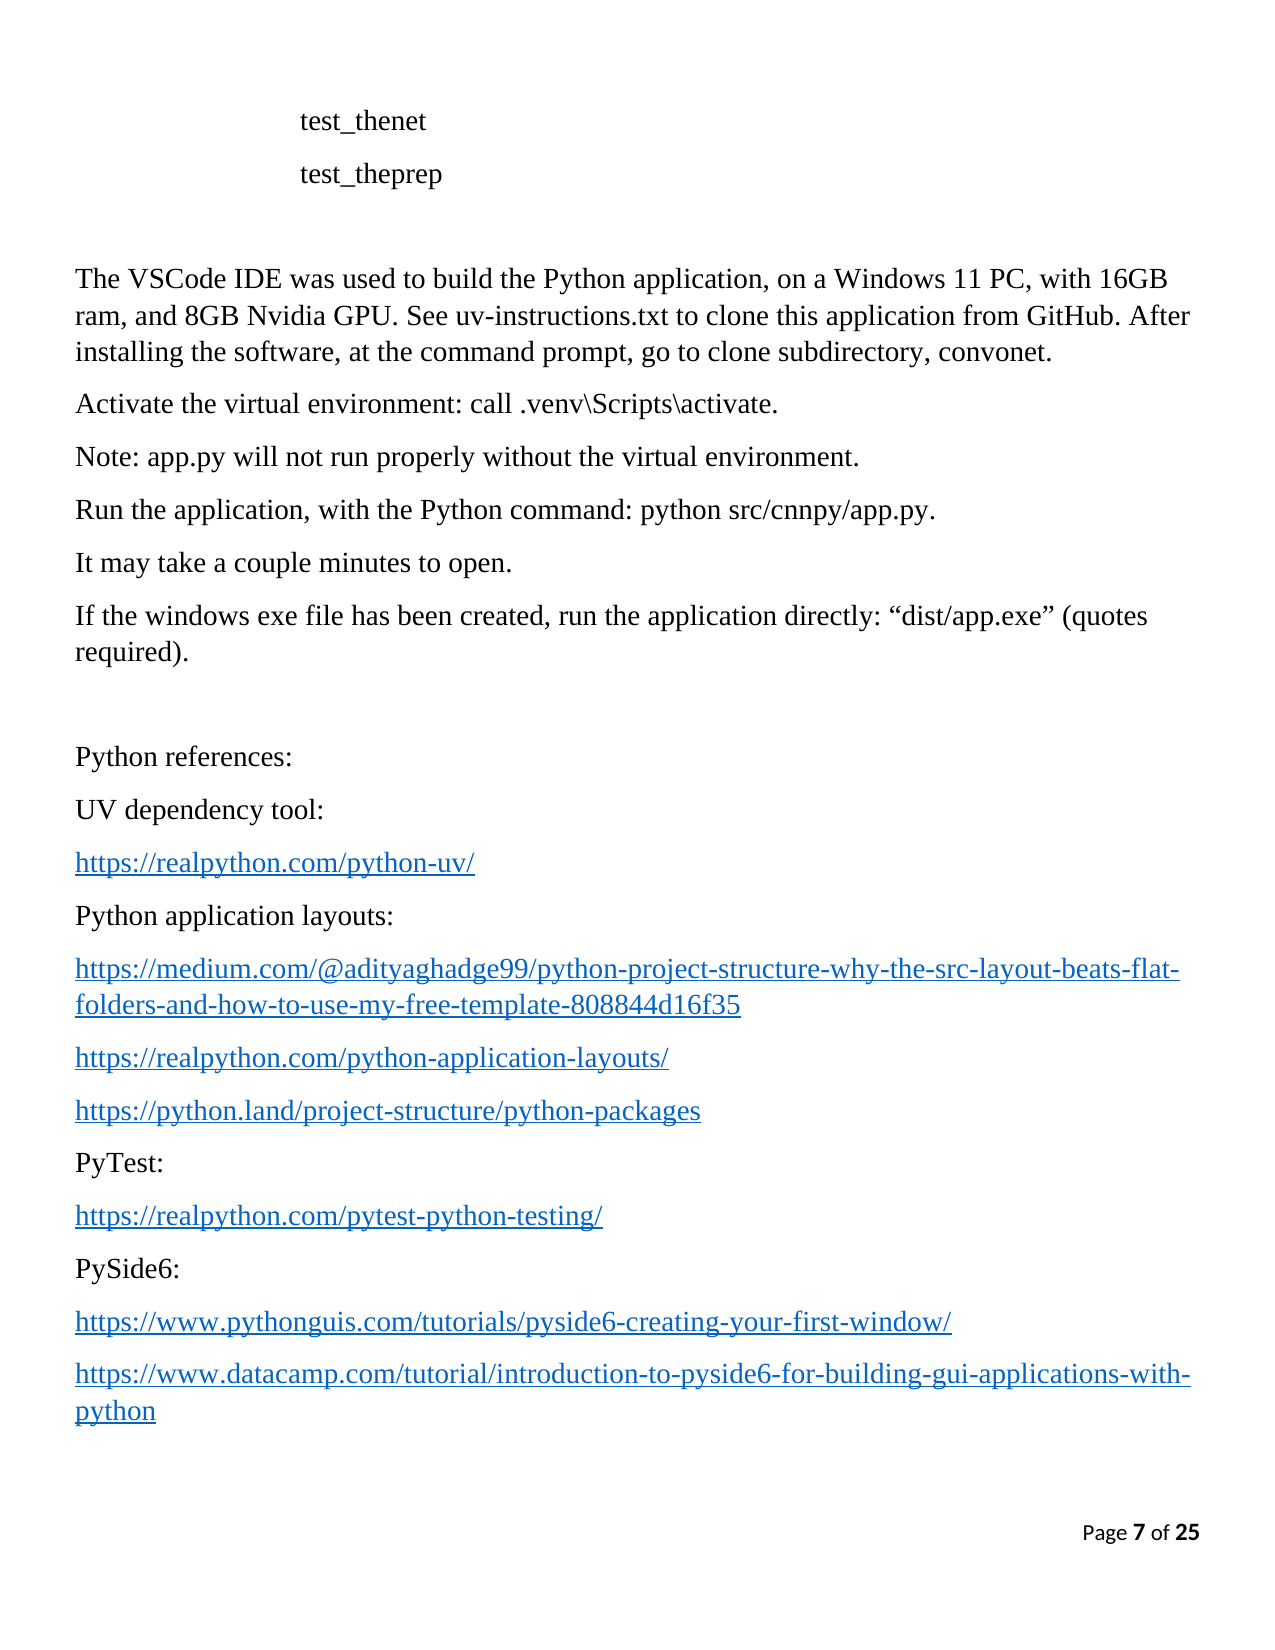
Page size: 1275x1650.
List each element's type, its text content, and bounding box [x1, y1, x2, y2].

text Note: app.py will not run properly without the virtual environment. [75, 439, 1200, 473]
text Python references: [75, 739, 1200, 773]
text Activate the virtual environment: call .venv\Scripts\activate. [75, 387, 1200, 420]
text https://www.datacamp.com/tutorial/introduction-to-pyside6-for-building-gui-applications-with-python [75, 1357, 1200, 1426]
text https://realpython.com/python-uv/ [75, 845, 1200, 879]
text test_theprep [75, 156, 1200, 189]
text https://www.pythonguis.com/tutorials/pyside6-creating-your-first-window/ [75, 1304, 1200, 1337]
text PyTest: [75, 1145, 1200, 1179]
text https://realpython.com/python-application-layouts/ [75, 1040, 1200, 1073]
text Run the application, with the Python command: python src/cnnpy/app.py. [75, 492, 1200, 526]
text https://realpython.com/pytest-python-testing/ [75, 1198, 1200, 1232]
text Python application layouts: [75, 898, 1200, 932]
text It may take a couple minutes to open. [75, 545, 1200, 578]
text test_thenet [75, 103, 1200, 137]
text PySide6: [75, 1251, 1200, 1284]
text UV dependency tool: [75, 792, 1200, 826]
text https://medium.com/@adityaghadge99/python-project-structure-why-the-src-layout-beats-flat-folders-and-how-to-use-my-free-template-808844d16f35 [75, 951, 1200, 1021]
text If the windows exe file has been created, run the application directly: “dist/app.exe” (quotes required). [75, 598, 1200, 667]
text https://python.land/project-structure/python-packages [75, 1093, 1200, 1126]
text The VSCode IDE was used to build the Python application, on a Windows 11 PC, with 16GB ram, and 8GB Nvidia GPU. See uv-instructions.txt to clone this application from GitHub. After installing the software, at the command prompt, go to clone subdirectory, convonet. [75, 261, 1200, 367]
